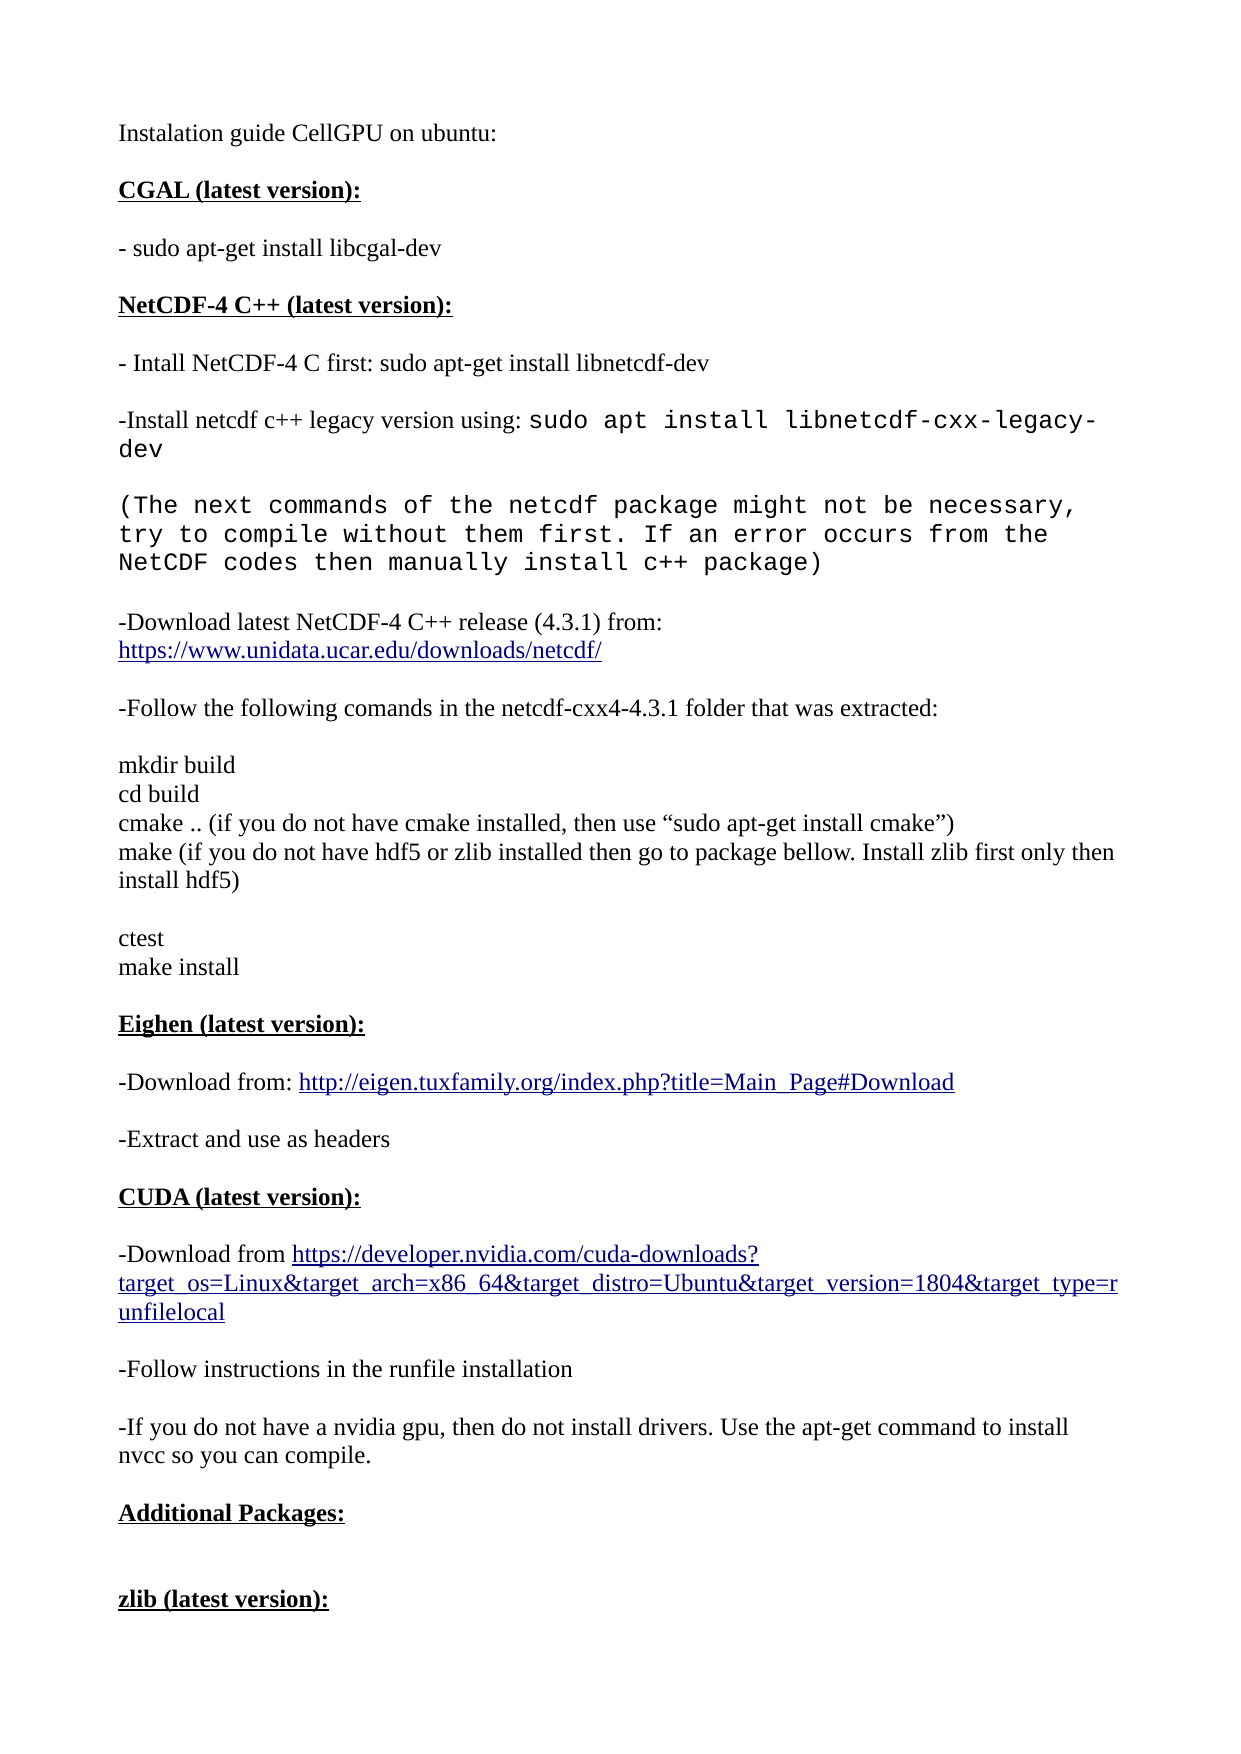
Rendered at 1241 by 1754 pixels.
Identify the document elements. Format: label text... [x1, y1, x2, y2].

text - Intall NetCDF-4 C first: sudo apt-get install libnetcdf-dev [118, 348, 1122, 377]
text NetCDF-4 C++ (latest version): [118, 291, 1122, 319]
text Additional Packages: [118, 1498, 1122, 1527]
text -If you do not have a nvidia gpu, then do not install drivers. Use the apt-get command to install nvcc so you can compile. [118, 1412, 1122, 1469]
text -Install netcdf c++ legacy version using: sudo apt install libnetcdf-cxx-legacy-dev [118, 406, 1122, 465]
text cd build [118, 779, 1122, 808]
text mkdir build [118, 751, 1122, 779]
text CUDA (latest version): [118, 1182, 1122, 1211]
text Eighen (latest version): [118, 1009, 1122, 1038]
text (The next commands of the netcdf package might not be necessary, try to compile without them first. If an error occurs from the NetCDF codes then manually install c++ package) [118, 493, 1122, 578]
text -Follow the following comands in the netcdf-cxx4-4.3.1 folder that was extracted: [118, 693, 1122, 722]
text -Extract and use as headers [118, 1124, 1122, 1153]
text make (if you do not have hdf5 or zlib installed then go to package bellow. Install zlib first only then install hdf5) [118, 837, 1122, 894]
text -Download from: http://eigen.tuxfamily.org/index.php?title=Main_Page#Download [118, 1067, 1122, 1096]
text -Download latest NetCDF-4 C++ release (4.3.1) from: https://www.unidata.ucar.edu/downloads/netcdf/ [118, 607, 1122, 664]
text CGAL (latest version): [118, 176, 1122, 204]
text Instalation guide CellGPU on ubuntu: [118, 118, 1122, 147]
text - sudo apt-get install libcgal-dev [118, 233, 1122, 262]
text ctest [118, 923, 1122, 952]
text -Download from https://developer.nvidia.com/cuda-downloads?target_os=Linux&target_arch=x86_64&target_distro=Ubuntu&target_version=1804&target_type=runfilelocal [118, 1239, 1122, 1326]
text make install [118, 952, 1122, 981]
text zlib (latest version): [118, 1584, 1122, 1613]
text cmake .. (if you do not have cmake installed, then use “sudo apt-get install cmake”) [118, 808, 1122, 837]
text -Follow instructions in the runfile installation [118, 1354, 1122, 1383]
